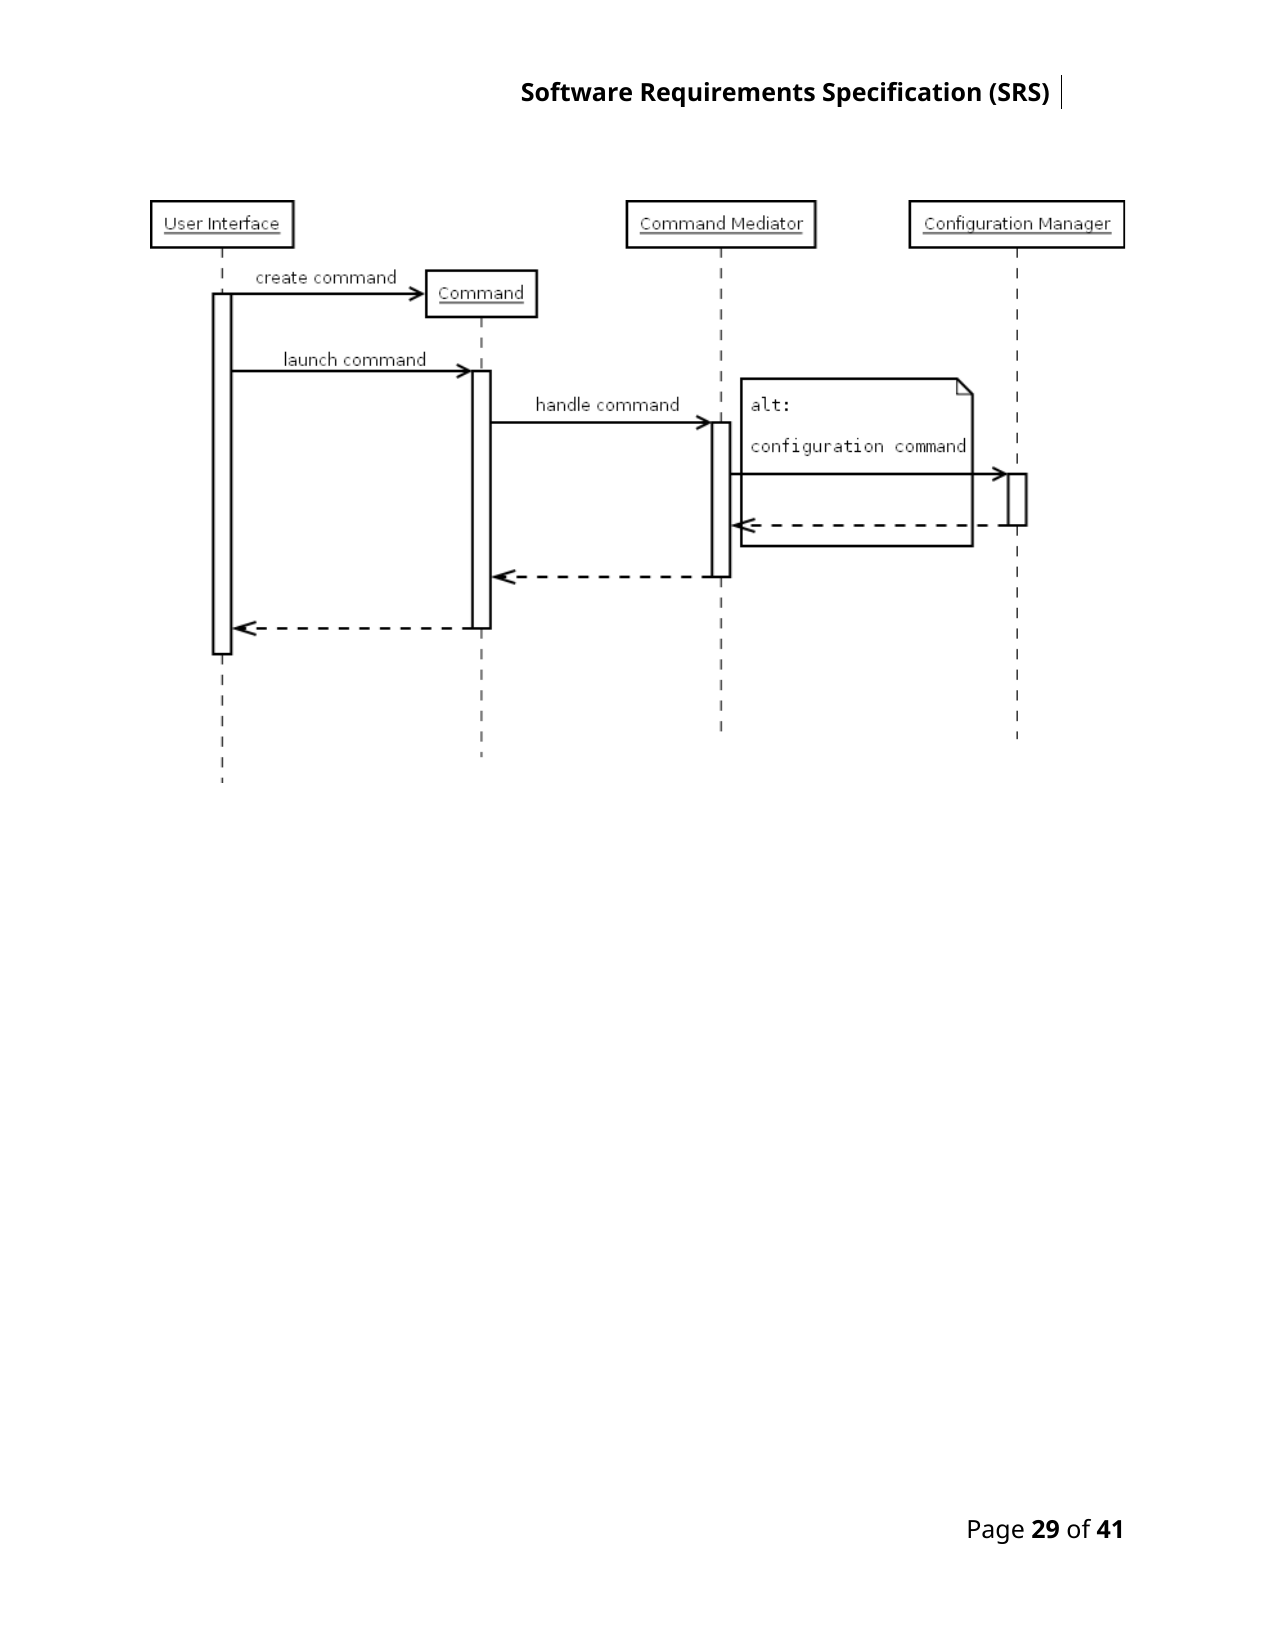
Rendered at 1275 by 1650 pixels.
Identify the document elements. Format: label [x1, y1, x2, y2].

picture [150, 200, 1125, 783]
